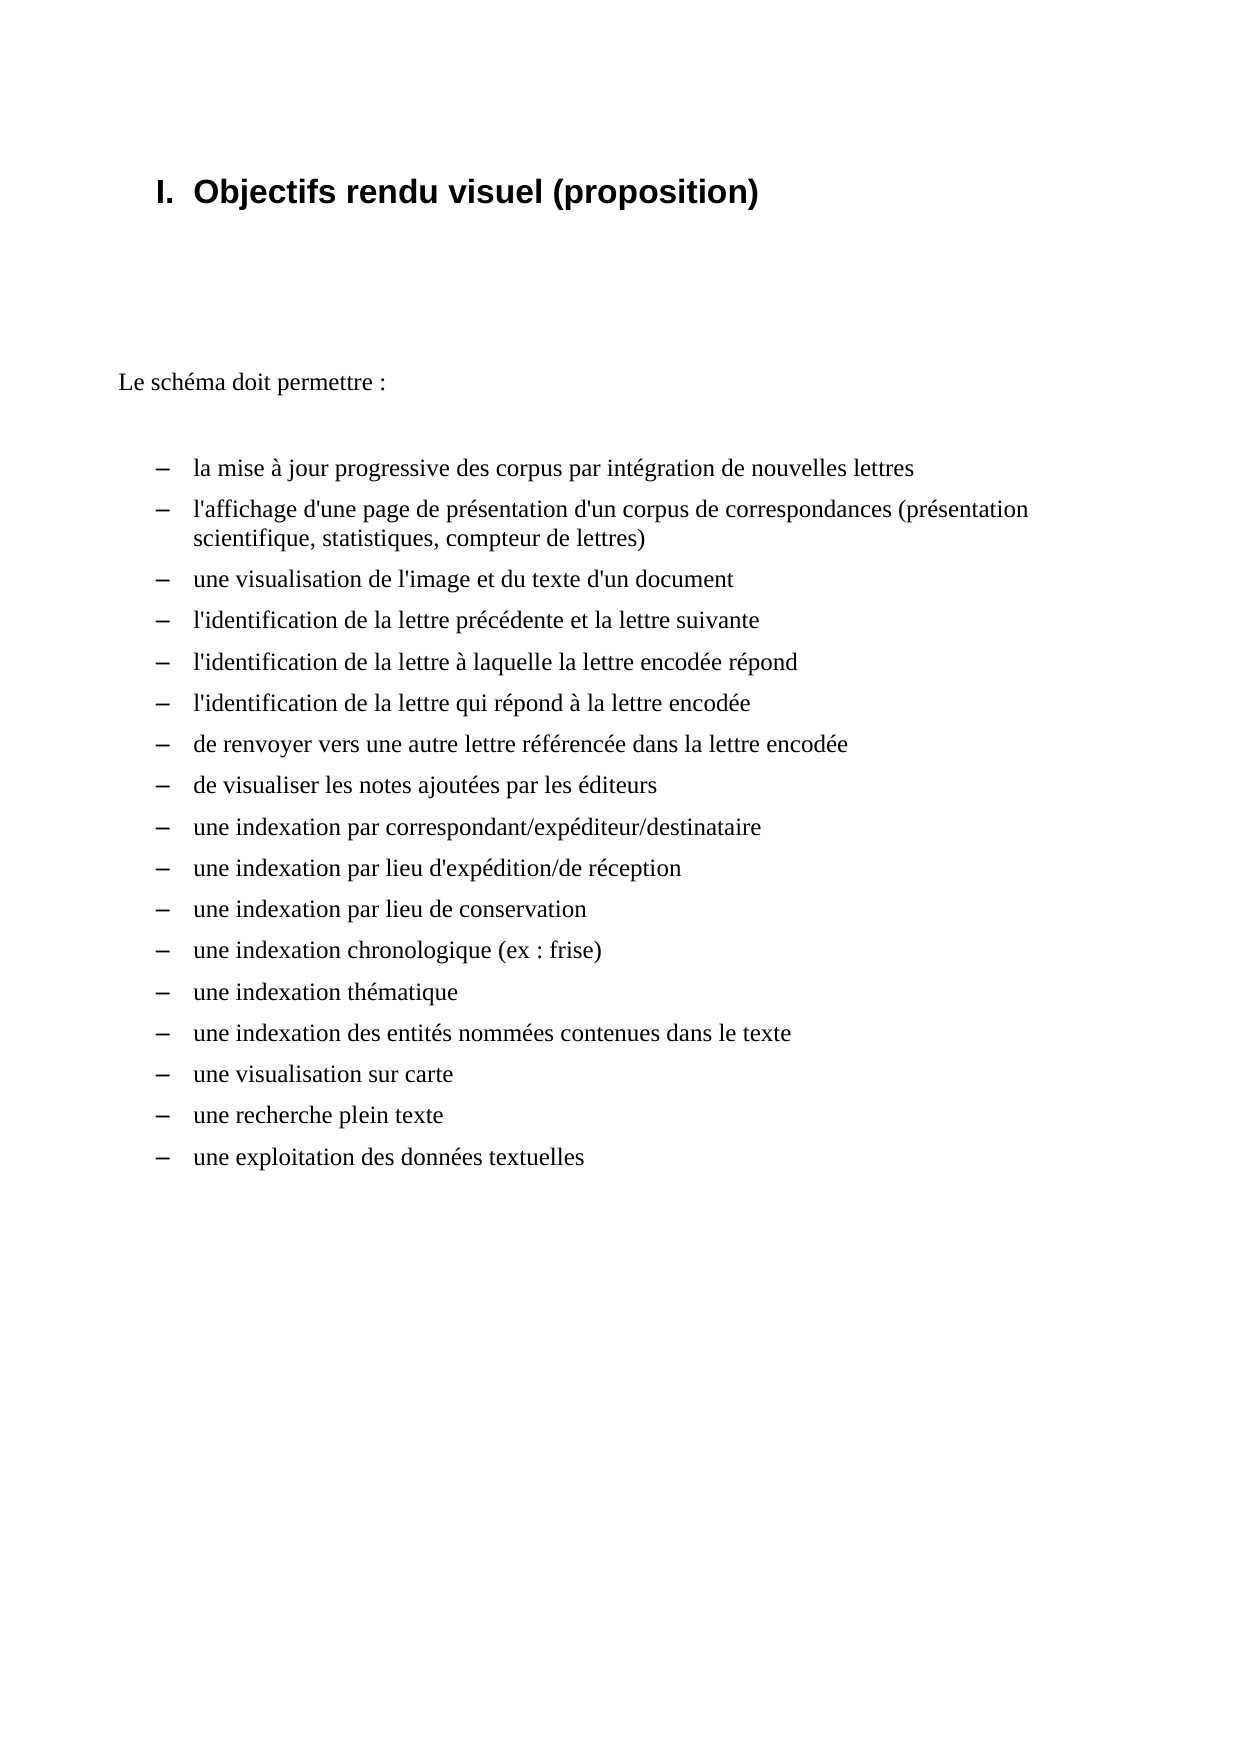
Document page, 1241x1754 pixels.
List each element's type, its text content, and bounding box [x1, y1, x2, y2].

list l'identification de la lettre qui répond à la lettre encodée [156, 688, 1122, 717]
list une indexation des entités nommées contenues dans le texte [156, 1018, 1122, 1047]
list de visualiser les notes ajoutées par les éditeurs [156, 771, 1122, 799]
text Le schéma doit permettre : [118, 367, 1122, 396]
list une visualisation de l'image et du texte d'un document [156, 564, 1122, 593]
list une indexation par lieu d'expédition/de réception [156, 853, 1122, 882]
list une indexation par correspondant/expéditeur/destinataire [156, 812, 1122, 841]
list la mise à jour progressive des corpus par intégration de nouvelles lettres [156, 453, 1122, 482]
list une indexation thématique [156, 977, 1122, 1006]
list l'identification de la lettre précédente et la lettre suivante [156, 606, 1122, 634]
list une indexation par lieu de conservation [156, 894, 1122, 923]
list une recherche plein texte [156, 1101, 1122, 1129]
list l'affichage d'une page de présentation d'un corpus de correspondances (présentation scientifique, statistiques, compteur de lettres) [156, 494, 1122, 552]
list une visualisation sur carte [156, 1059, 1122, 1088]
list de renvoyer vers une autre lettre référencée dans la lettre encodée [156, 729, 1122, 758]
list une exploitation des données textuelles [156, 1142, 1122, 1171]
subtitle Objectifs rendu visuel (proposition) [156, 172, 1122, 211]
list l'identification de la lettre à laquelle la lettre encodée répond [156, 647, 1122, 676]
list une indexation chronologique (ex : frise) [156, 936, 1122, 964]
